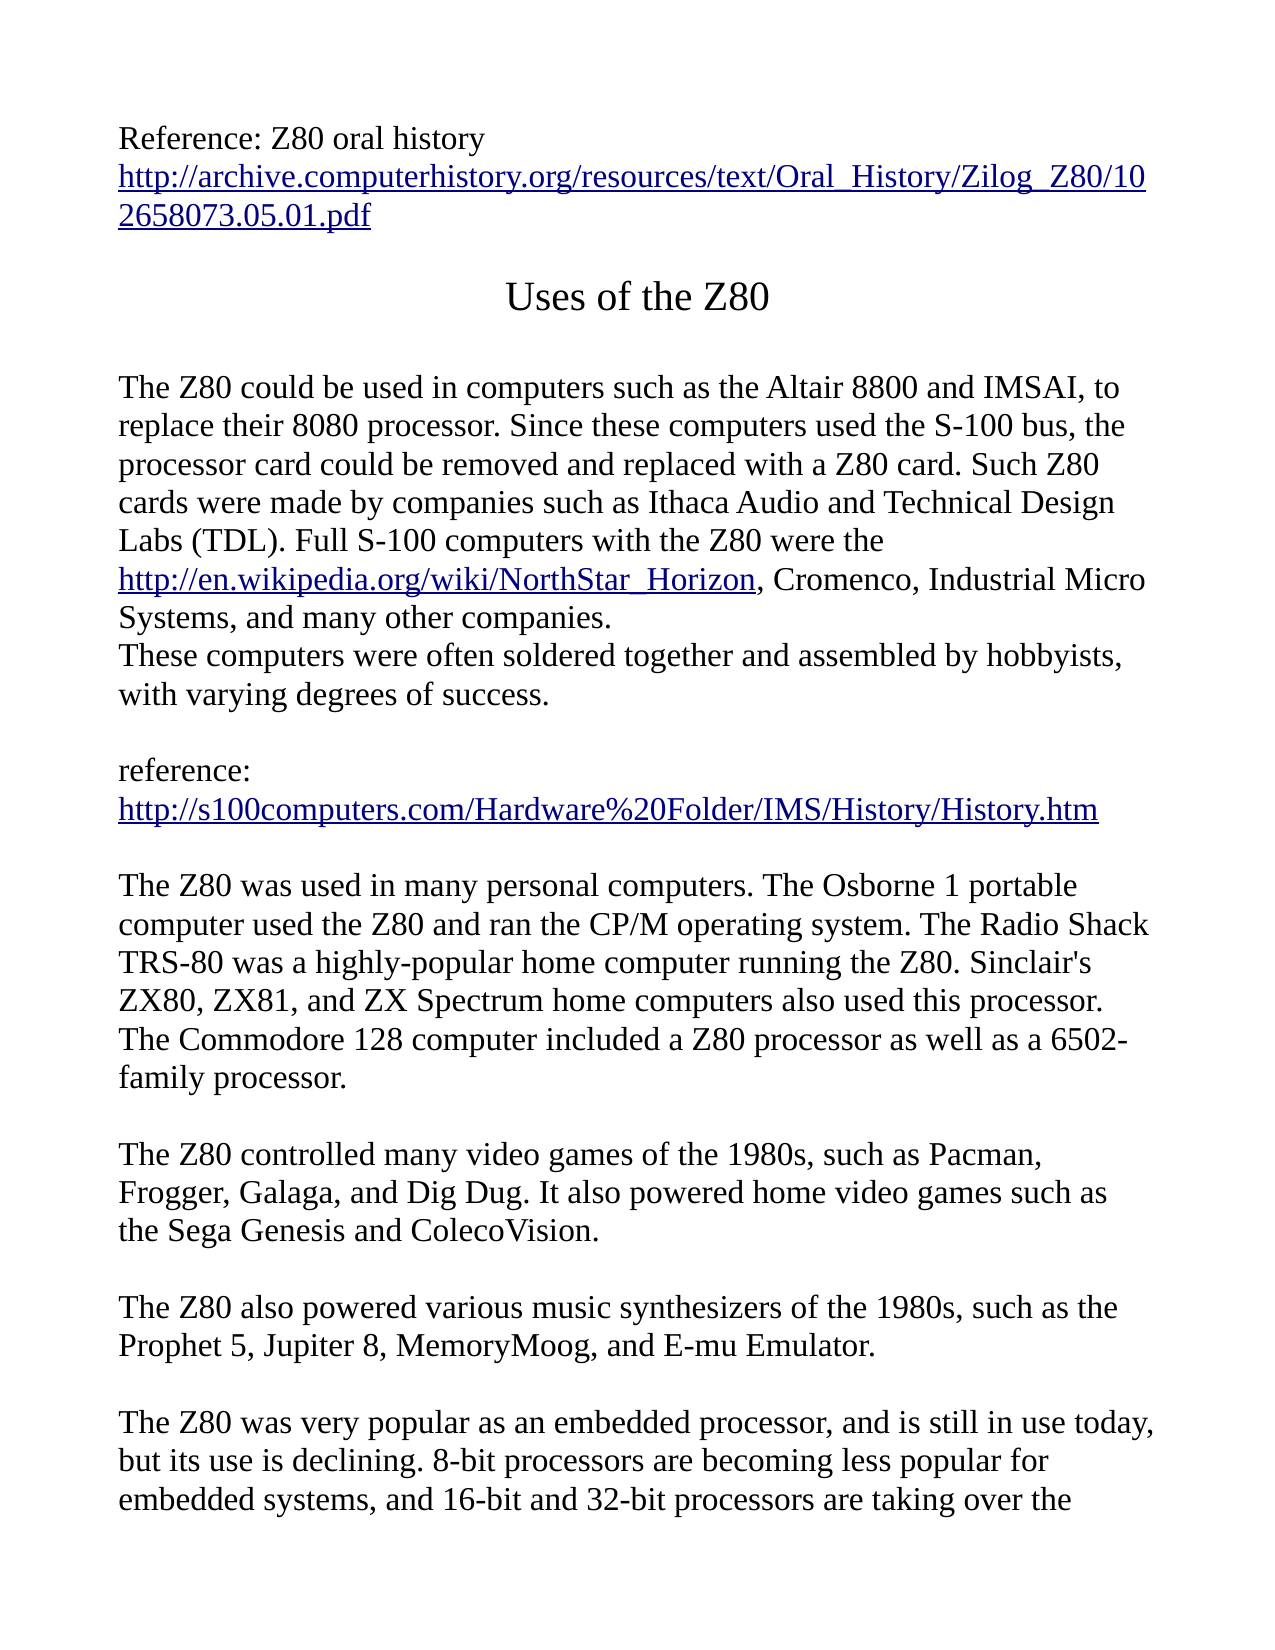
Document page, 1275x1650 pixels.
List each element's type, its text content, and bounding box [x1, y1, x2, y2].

text Reference: Z80 oral history http://archive.computerhistory.org/resources/text/Oral_History/Zilog_Z80/102658073.05.01.pdf [118, 118, 1157, 233]
text The Z80 was used in many personal computers. The Osborne 1 portable computer used the Z80 and ran the CP/M operating system. The Radio Shack TRS-80 was a highly-popular home computer running the Z80. Sinclair's ZX80, ZX81, and ZX Spectrum home computers also used this processor. The Commodore 128 computer included a Z80 processor as well as a 6502-family processor. [118, 866, 1157, 1096]
text The Z80 was very popular as an embedded processor, and is still in use today, but its use is declining. 8-bit processors are becoming less popular for embedded systems, and 16-bit and 32-bit processors are taking over the [118, 1402, 1157, 1517]
text These computers were often soldered together and assembled by hobbyists, with varying degrees of success. [118, 636, 1157, 712]
text The Z80 controlled many video games of the 1980s, such as Pacman, Frogger, Galaga, and Dig Dug. It also powered home video games such as the Sega Genesis and ColecoVision. [118, 1134, 1157, 1249]
text Uses of the Z80 [118, 271, 1157, 319]
text The Z80 could be used in computers such as the Altair 8800 and IMSAI, to replace their 8080 processor. Since these computers used the S-100 bus, the processor card could be removed and replaced with a Z80 card. Such Z80 cards were made by companies such as Ithaca Audio and Technical Design Labs (TDL). Full S-100 computers with the Z80 were the http://en.wikipedia.org/wiki/NorthStar_Horizon, Cromenco, Industrial Micro Systems, and many other companies. [118, 367, 1157, 636]
text reference: http://s100computers.com/Hardware%20Folder/IMS/History/History.htm [118, 751, 1157, 827]
text The Z80 also powered various music synthesizers of the 1980s, such as the Prophet 5, Jupiter 8, MemoryMoog, and E-mu Emulator. [118, 1287, 1157, 1364]
